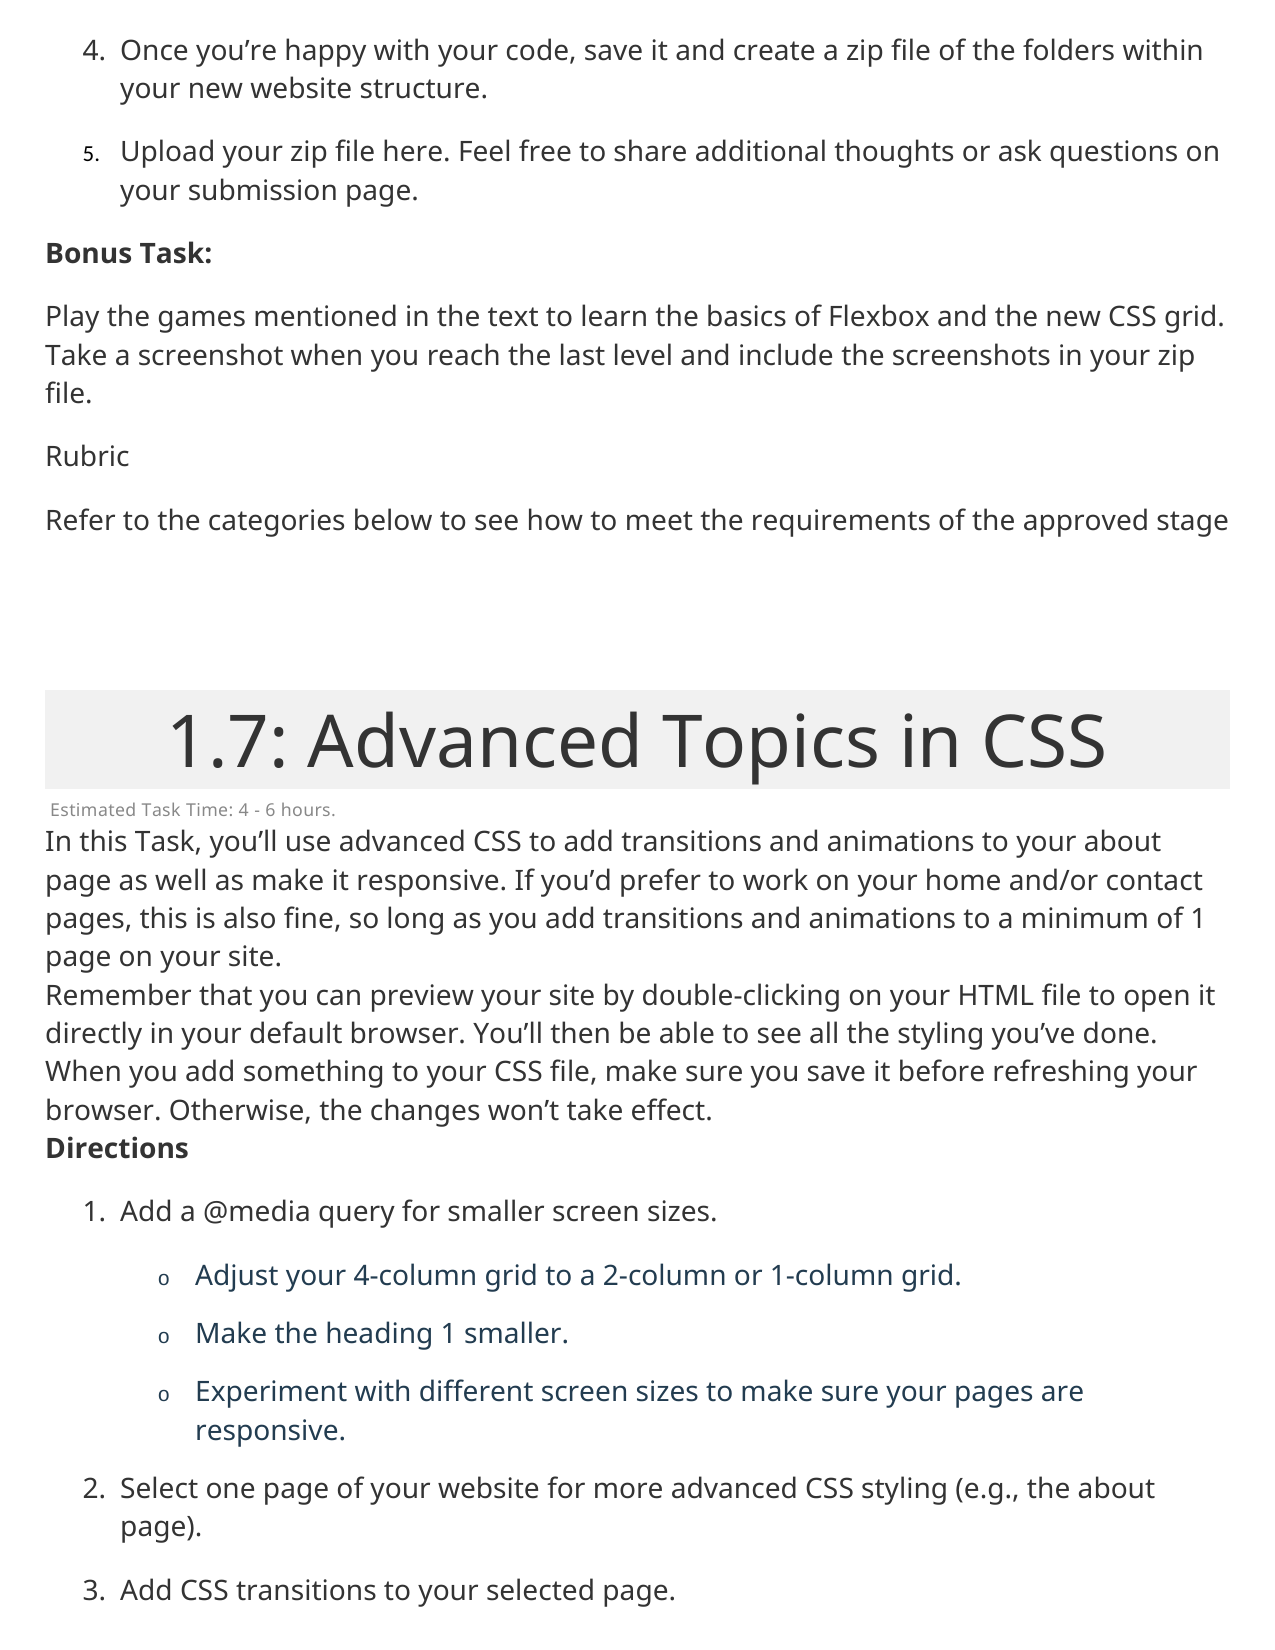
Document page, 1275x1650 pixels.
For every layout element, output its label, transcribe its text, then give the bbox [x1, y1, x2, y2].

text Rubric [45, 437, 1230, 475]
text Remember that you can preview your site by double-clicking on your HTML file to open it directly in your default browser. You’ll then be able to see all the styling you’ve done. When you add something to your CSS file, make sure you save it before refreshing your browser. Otherwise, the changes won’t take effect. [45, 975, 1230, 1128]
list Once you’re happy with your code, save it and create a zip file of the folders within your new website structure. [82, 30, 1230, 107]
list Select one page of your website for more advanced CSS styling (e.g., the about page). [82, 1468, 1230, 1545]
subtitle 1.7: Advanced Topics in CSS [45, 690, 1230, 789]
text Play the games mentioned in the text to learn the basics of Flexbox and the new CSS grid. Take a screenshot when you reach the last level and include the screenshots in your zip file. [45, 297, 1230, 412]
text Refer to the categories below to see how to meet the requirements of the approved stage [45, 500, 1230, 538]
text Estimated Task Time: 4 - 6 hours. [45, 797, 1230, 821]
text Directions [45, 1128, 1230, 1166]
list Add a @media query for smaller screen sizes. [82, 1191, 1230, 1230]
text Bonus Task: [45, 233, 1230, 272]
list Upload your zip file here. Feel free to share additional thoughts or ask questions on your submission page. [82, 132, 1230, 208]
list Adjust your 4-column grid to a 2-column or 1-column grid. [157, 1255, 1230, 1293]
text In this Task, you’ll use advanced CSS to add transitions and animations to your about page as well as make it responsive. If you’d prefer to work on your home and/or contact pages, this is also fine, so long as you add transitions and animations to a minimum of 1 page on your site. [45, 821, 1230, 975]
list Experiment with different screen sizes to make sure your pages are responsive. [157, 1371, 1230, 1448]
list Add CSS transitions to your selected page. [82, 1570, 1230, 1608]
list Make the heading 1 smaller. [157, 1313, 1230, 1351]
